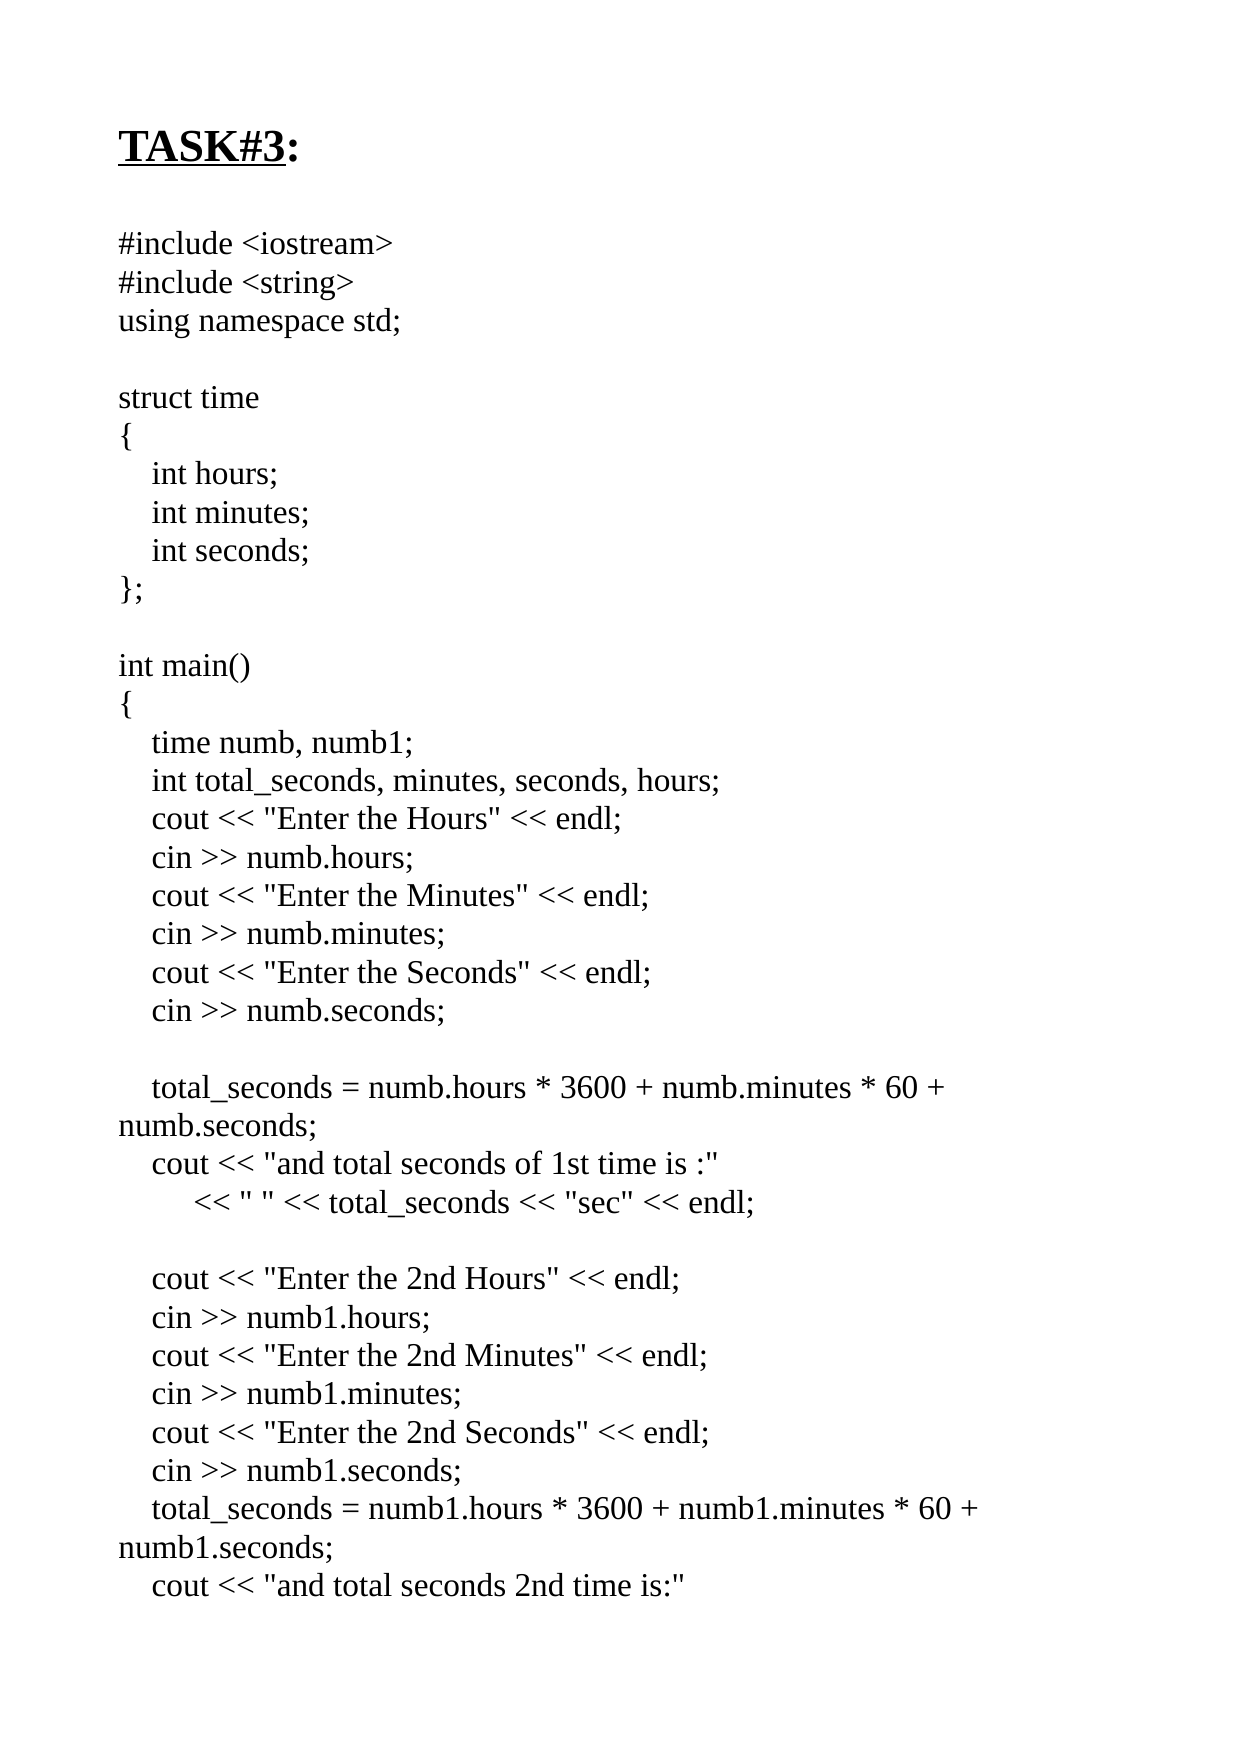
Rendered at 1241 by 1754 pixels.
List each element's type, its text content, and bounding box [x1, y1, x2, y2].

text << " " << total_seconds << "sec" << endl; [118, 1182, 1122, 1220]
text time numb, numb1; [118, 722, 1122, 760]
text int main() [118, 645, 1122, 683]
text struct time [118, 377, 1122, 415]
text int minutes; [118, 492, 1122, 530]
text cin >> numb1.hours; [118, 1297, 1122, 1335]
text cout << "and total seconds 2nd time is:" [118, 1565, 1122, 1603]
text { [118, 683, 1122, 722]
text cout << "Enter the 2nd Minutes" << endl; [118, 1335, 1122, 1373]
text cout << "Enter the Hours" << endl; [118, 798, 1122, 837]
text cin >> numb.seconds; [118, 990, 1122, 1028]
text { [118, 415, 1122, 453]
text int seconds; [118, 530, 1122, 568]
text #include <iostream> [118, 223, 1122, 262]
text #include <string> [118, 262, 1122, 300]
text total_seconds = numb1.hours * 3600 + numb1.minutes * 60 + numb1.seconds; [118, 1488, 1122, 1565]
text TASK#3: [118, 118, 1122, 171]
text cout << "Enter the 2nd Seconds" << endl; [118, 1412, 1122, 1450]
text int hours; [118, 453, 1122, 492]
text cin >> numb1.seconds; [118, 1450, 1122, 1488]
text cout << "Enter the Minutes" << endl; [118, 875, 1122, 913]
text cin >> numb1.minutes; [118, 1373, 1122, 1412]
text total_seconds = numb.hours * 3600 + numb.minutes * 60 + numb.seconds; [118, 1067, 1122, 1143]
text cout << "Enter the 2nd Hours" << endl; [118, 1258, 1122, 1297]
text using namespace std; [118, 300, 1122, 338]
text cin >> numb.minutes; [118, 913, 1122, 952]
text }; [118, 568, 1122, 607]
text cout << "Enter the Seconds" << endl; [118, 952, 1122, 990]
text cout << "and total seconds of 1st time is :" [118, 1143, 1122, 1182]
text int total_seconds, minutes, seconds, hours; [118, 760, 1122, 798]
text cin >> numb.hours; [118, 837, 1122, 875]
